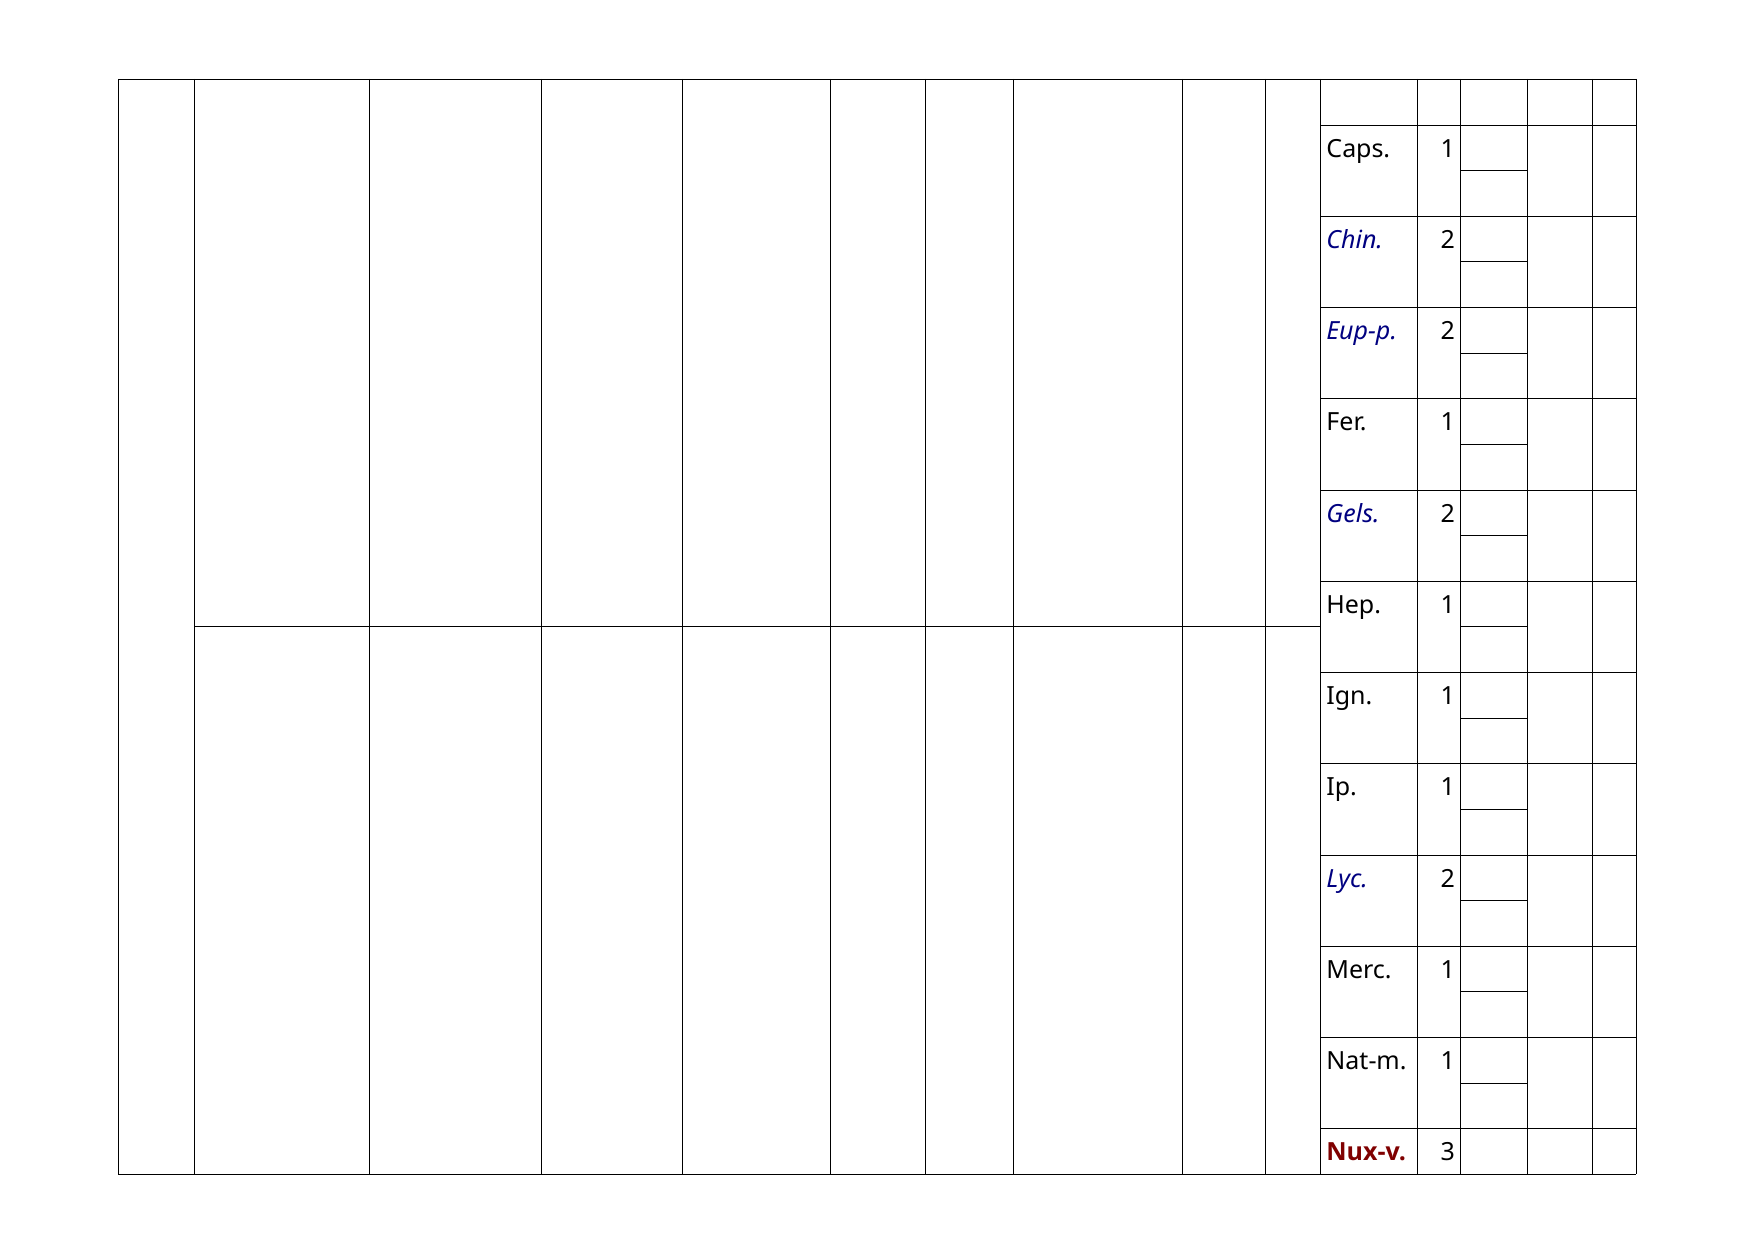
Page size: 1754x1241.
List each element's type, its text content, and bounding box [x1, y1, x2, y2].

table_cell [1593, 217, 1636, 307]
table_cell [1593, 126, 1636, 216]
table_cell [1418, 80, 1460, 124]
table_cell [1461, 810, 1527, 854]
table_cell [1461, 1038, 1527, 1083]
table_cell [1266, 80, 1320, 626]
table_cell [1528, 217, 1592, 307]
table_cell [1528, 308, 1592, 398]
table_cell [1593, 1129, 1636, 1174]
table_cell [1183, 80, 1265, 626]
table_cell 2 [1418, 856, 1460, 946]
table_cell [831, 627, 925, 1174]
table_cell Hep. [1321, 582, 1417, 672]
table_cell [1461, 992, 1527, 1037]
table_cell [1183, 627, 1265, 1174]
table_cell [1461, 171, 1527, 216]
table_cell [683, 627, 830, 1174]
table_cell [1593, 491, 1636, 581]
table_cell [1461, 399, 1527, 444]
table_cell 1 [1418, 1038, 1460, 1128]
table_cell [1528, 491, 1592, 581]
table_cell [370, 627, 541, 1174]
table_cell [1593, 947, 1636, 1037]
table_cell Merc. [1321, 947, 1417, 1037]
table_cell [1461, 1129, 1527, 1174]
table_cell [1461, 354, 1527, 398]
table_cell [1461, 80, 1527, 124]
table_cell 2 [1418, 308, 1460, 398]
table_cell Chin. [1321, 217, 1417, 307]
table_cell [1528, 673, 1592, 763]
table_cell [542, 627, 682, 1174]
table_cell Gels. [1321, 491, 1417, 581]
table_cell [1593, 399, 1636, 489]
table_cell [1461, 126, 1527, 170]
table_cell [1461, 582, 1527, 626]
table_cell 2 [1418, 217, 1460, 307]
table_cell [1321, 80, 1417, 124]
table_cell [1593, 1038, 1636, 1128]
table_cell [926, 627, 1013, 1174]
table_cell [831, 80, 925, 626]
table_cell Nat-m. [1321, 1038, 1417, 1128]
table_cell Fer. [1321, 399, 1417, 489]
table_cell [1593, 673, 1636, 763]
table_cell [1528, 1129, 1592, 1174]
table_cell Nux-v. [1321, 1129, 1417, 1174]
table_cell 2 [1418, 491, 1460, 581]
table_cell [926, 80, 1013, 626]
table_cell [1593, 582, 1636, 672]
table_cell [119, 80, 194, 1174]
table_cell Caps. [1321, 126, 1417, 216]
table_cell 1 [1418, 126, 1460, 216]
table_cell 3 [1418, 1129, 1460, 1174]
table_cell [195, 627, 369, 1174]
table_cell [1593, 80, 1636, 124]
table_cell [1528, 856, 1592, 946]
table_cell [1461, 308, 1527, 353]
table_cell [1014, 80, 1182, 626]
table_cell [1266, 627, 1320, 1174]
table_cell [1461, 764, 1527, 809]
table_cell [1593, 308, 1636, 398]
table_cell [370, 80, 541, 626]
table_cell [1528, 399, 1592, 489]
table_cell [1461, 947, 1527, 991]
table_cell [1461, 1084, 1527, 1128]
table_cell [1461, 262, 1527, 307]
table_cell [1461, 673, 1527, 718]
table_cell [1461, 217, 1527, 261]
table_cell [1528, 126, 1592, 216]
table_cell [542, 80, 682, 626]
table_cell 1 [1418, 947, 1460, 1037]
table_cell [683, 80, 830, 626]
table_cell [1461, 856, 1527, 900]
table_cell [1593, 764, 1636, 854]
table_cell [1461, 901, 1527, 946]
table_cell 1 [1418, 673, 1460, 763]
table_cell [1528, 764, 1592, 854]
table_cell [1461, 627, 1527, 672]
table_cell [1593, 856, 1636, 946]
table_cell [1461, 536, 1527, 581]
table_cell Lyc. [1321, 856, 1417, 946]
table_cell [1461, 719, 1527, 763]
table_cell 1 [1418, 582, 1460, 672]
table_cell [195, 80, 369, 626]
table_cell Ign. [1321, 673, 1417, 763]
table_cell 1 [1418, 764, 1460, 854]
table_cell [1528, 80, 1592, 124]
table_cell 1 [1418, 399, 1460, 489]
table_cell [1528, 947, 1592, 1037]
table_cell [1461, 491, 1527, 535]
table_cell Ip. [1321, 764, 1417, 854]
table_cell [1528, 1038, 1592, 1128]
table_cell [1461, 445, 1527, 489]
table_cell Eup-p. [1321, 308, 1417, 398]
table_cell [1014, 627, 1182, 1174]
table_cell [1528, 582, 1592, 672]
